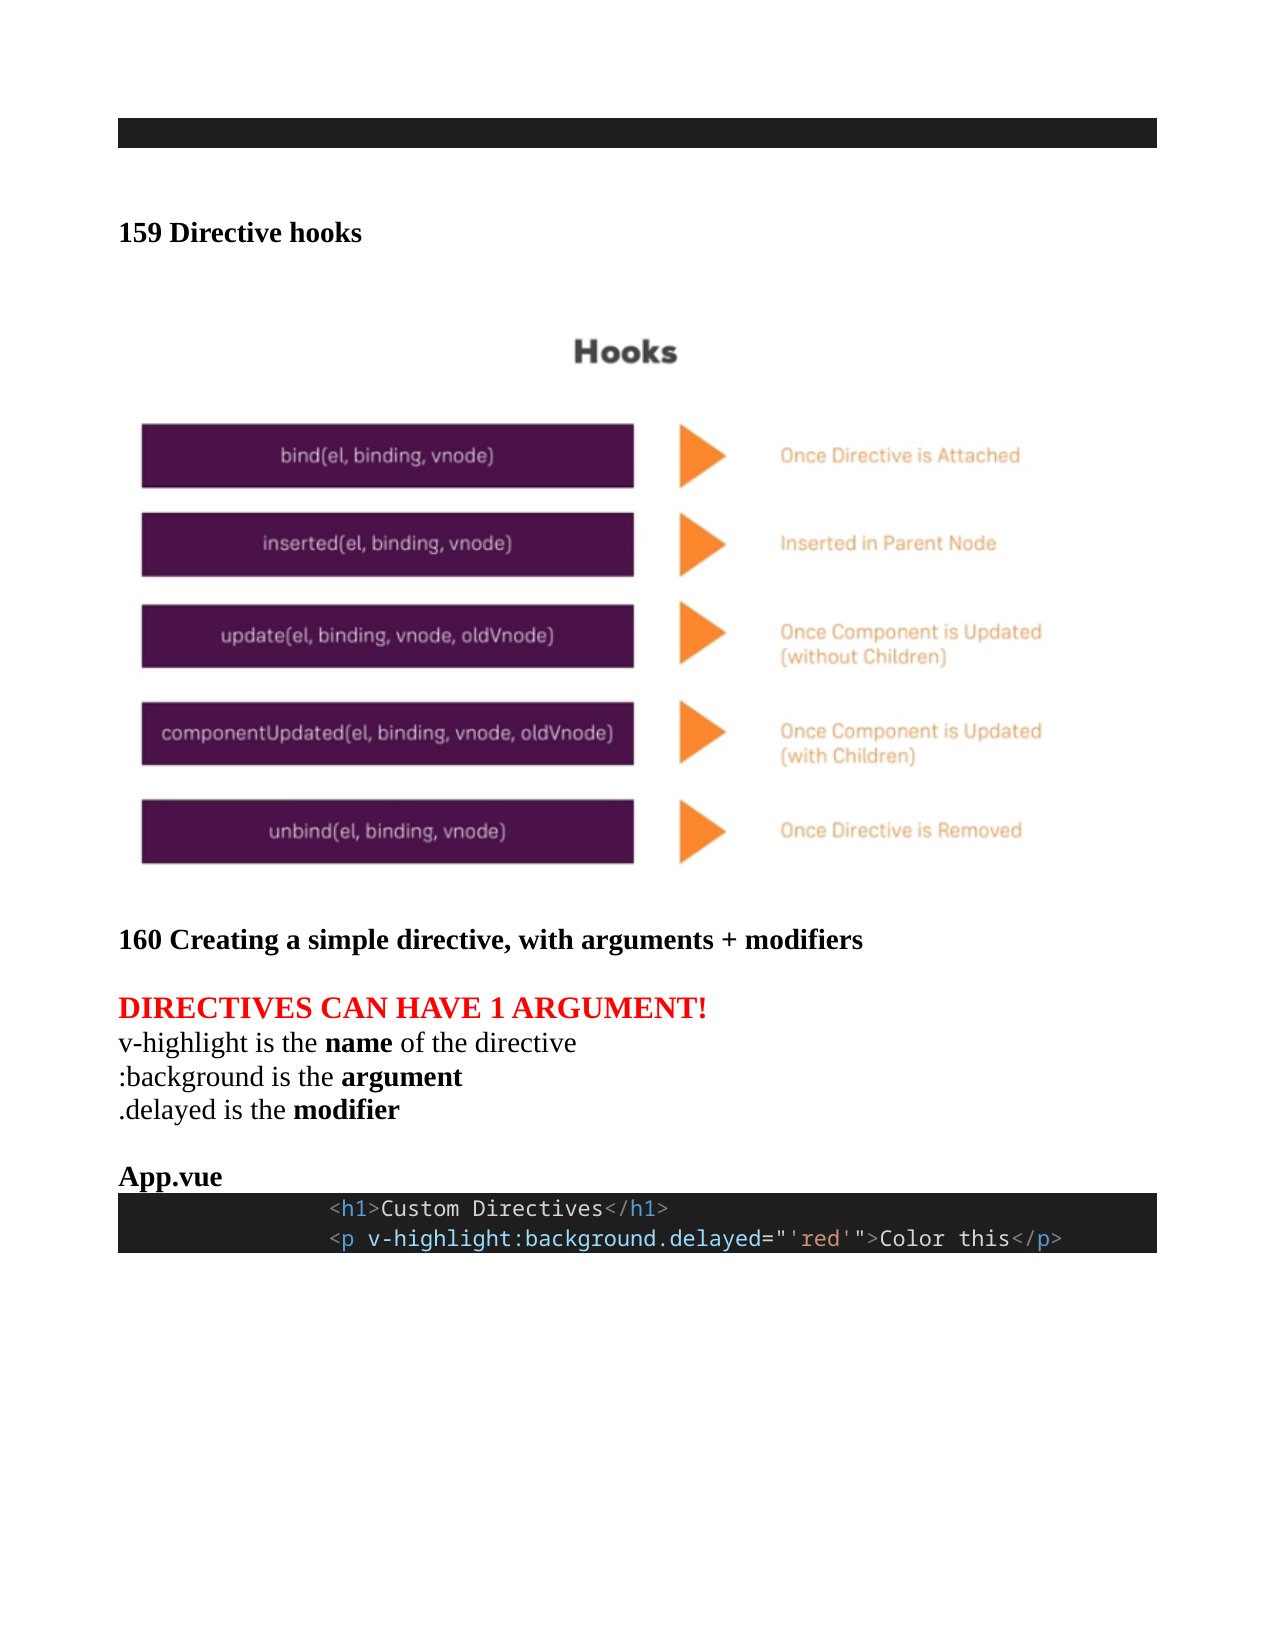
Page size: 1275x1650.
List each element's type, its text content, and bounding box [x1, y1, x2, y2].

text .delayed is the modifier [118, 1092, 1157, 1126]
text <p v-highlight:background.delayed="'red'">Color this</p> [118, 1223, 1157, 1253]
text v-highlight is the name of the directive [118, 1025, 1157, 1059]
text 159 Directive hooks [118, 215, 1157, 248]
text :background is the argument [118, 1059, 1157, 1092]
text <h1>Custom Directives</h1> [118, 1193, 1157, 1223]
text App.vue [118, 1159, 1157, 1193]
text DIRECTIVES CAN HAVE 1 ARGUMENT! [118, 989, 1157, 1025]
text 160 Creating a simple directive, with arguments + modifiers [118, 922, 1157, 956]
